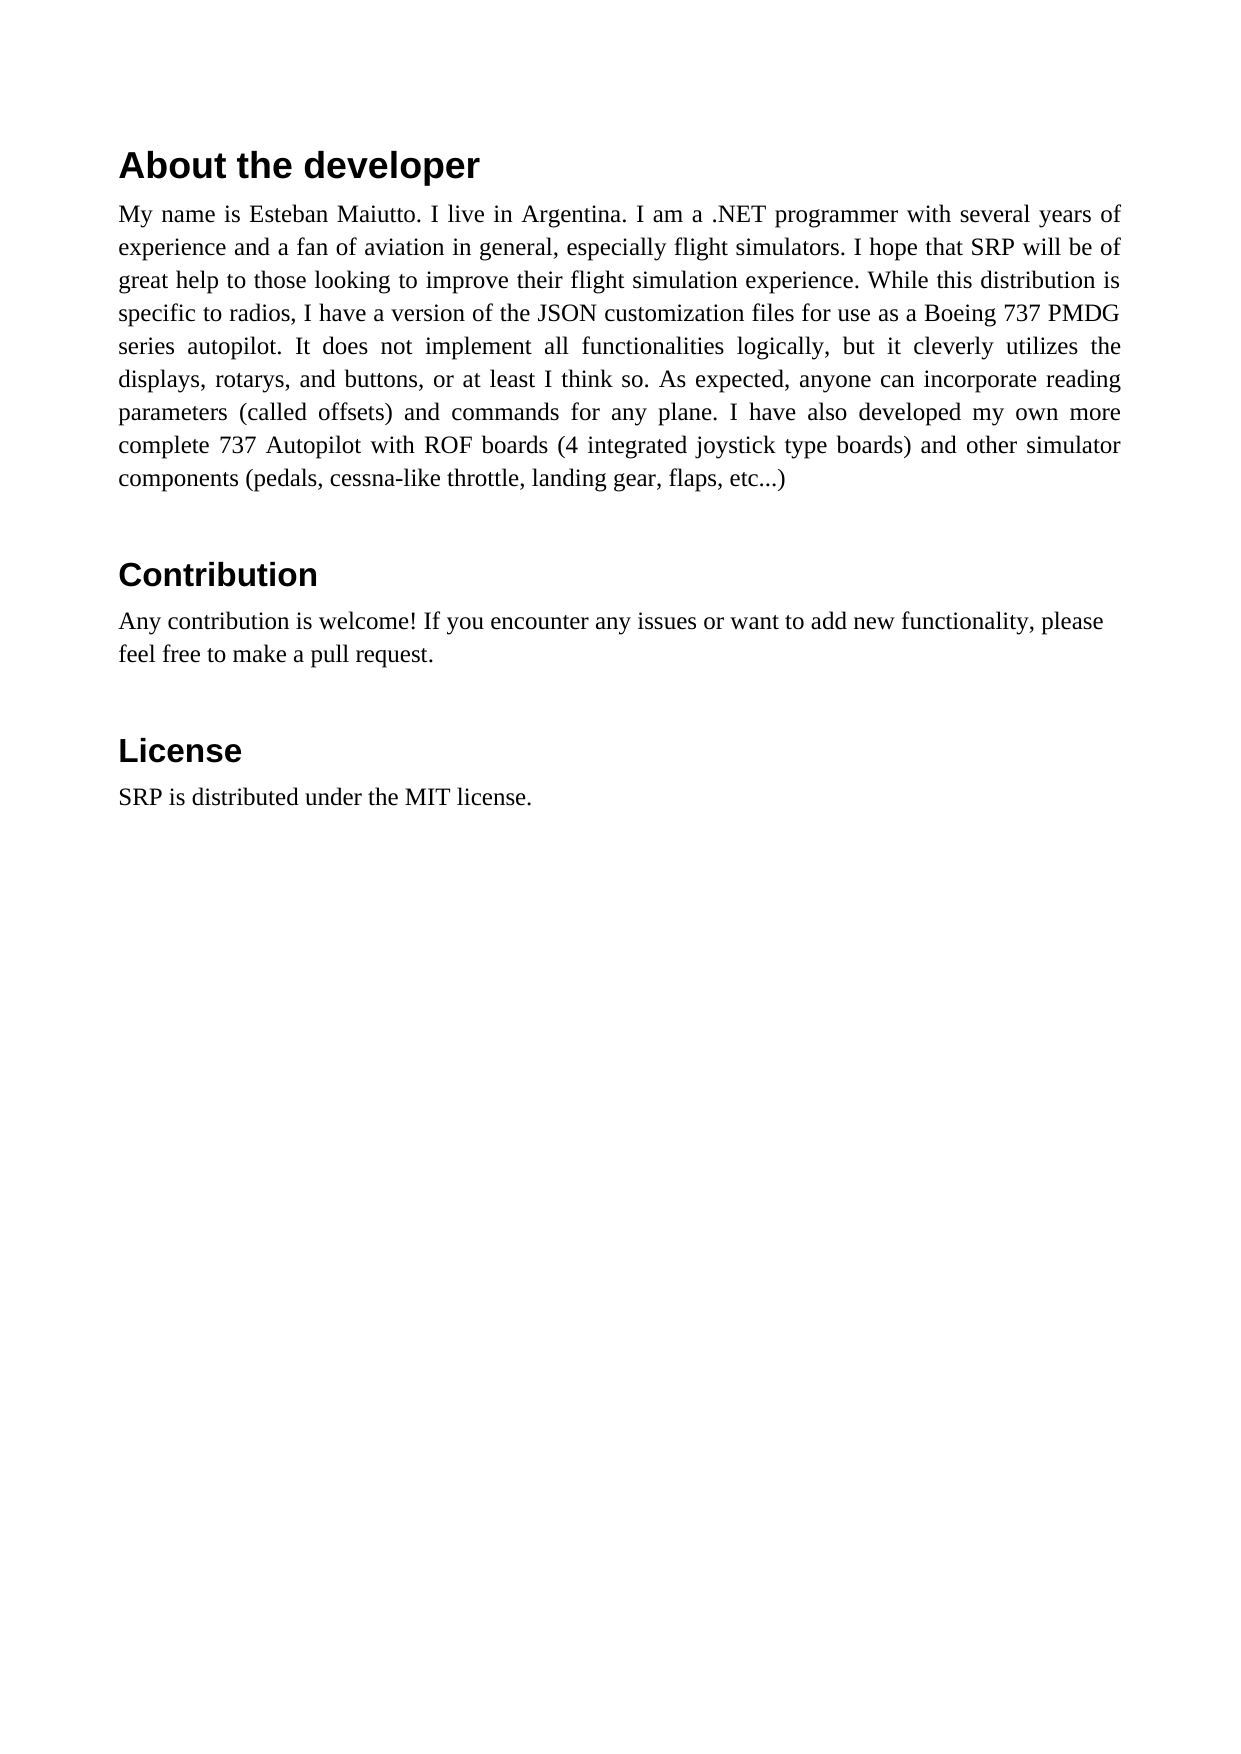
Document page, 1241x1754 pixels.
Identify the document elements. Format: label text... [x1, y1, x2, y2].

subtitle License [118, 731, 1122, 769]
subtitle About the developer [118, 143, 1122, 186]
text My name is Esteban Maiutto. I live in Argentina. I am a .NET programmer with several years of experience and a fan of aviation in general, especially flight simulators. I hope that SRP will be of great help to those looking to improve their flight simulation experience. While this distribution is specific to radios, I have a version of the JSON customization files for use as a Boeing 737 PMDG series autopilot. It does not implement all functionalities logically, but it cleverly utilizes the displays, rotarys, and buttons, or at least I think so. As expected, anyone can incorporate reading parameters (called offsets) and commands for any plane. I have also developed my own more complete 737 Autopilot with ROF boards (4 integrated joystick type boards) and other simulator components (pedals, cessna-like throttle, landing gear, flaps, etc...) [118, 199, 1122, 492]
text Any contribution is welcome! If you encounter any issues or want to add new functionality, please feel free to make a pull request. [118, 606, 1122, 668]
text SRP is distributed under the MIT license. [118, 782, 1122, 811]
subtitle Contribution [118, 555, 1122, 593]
